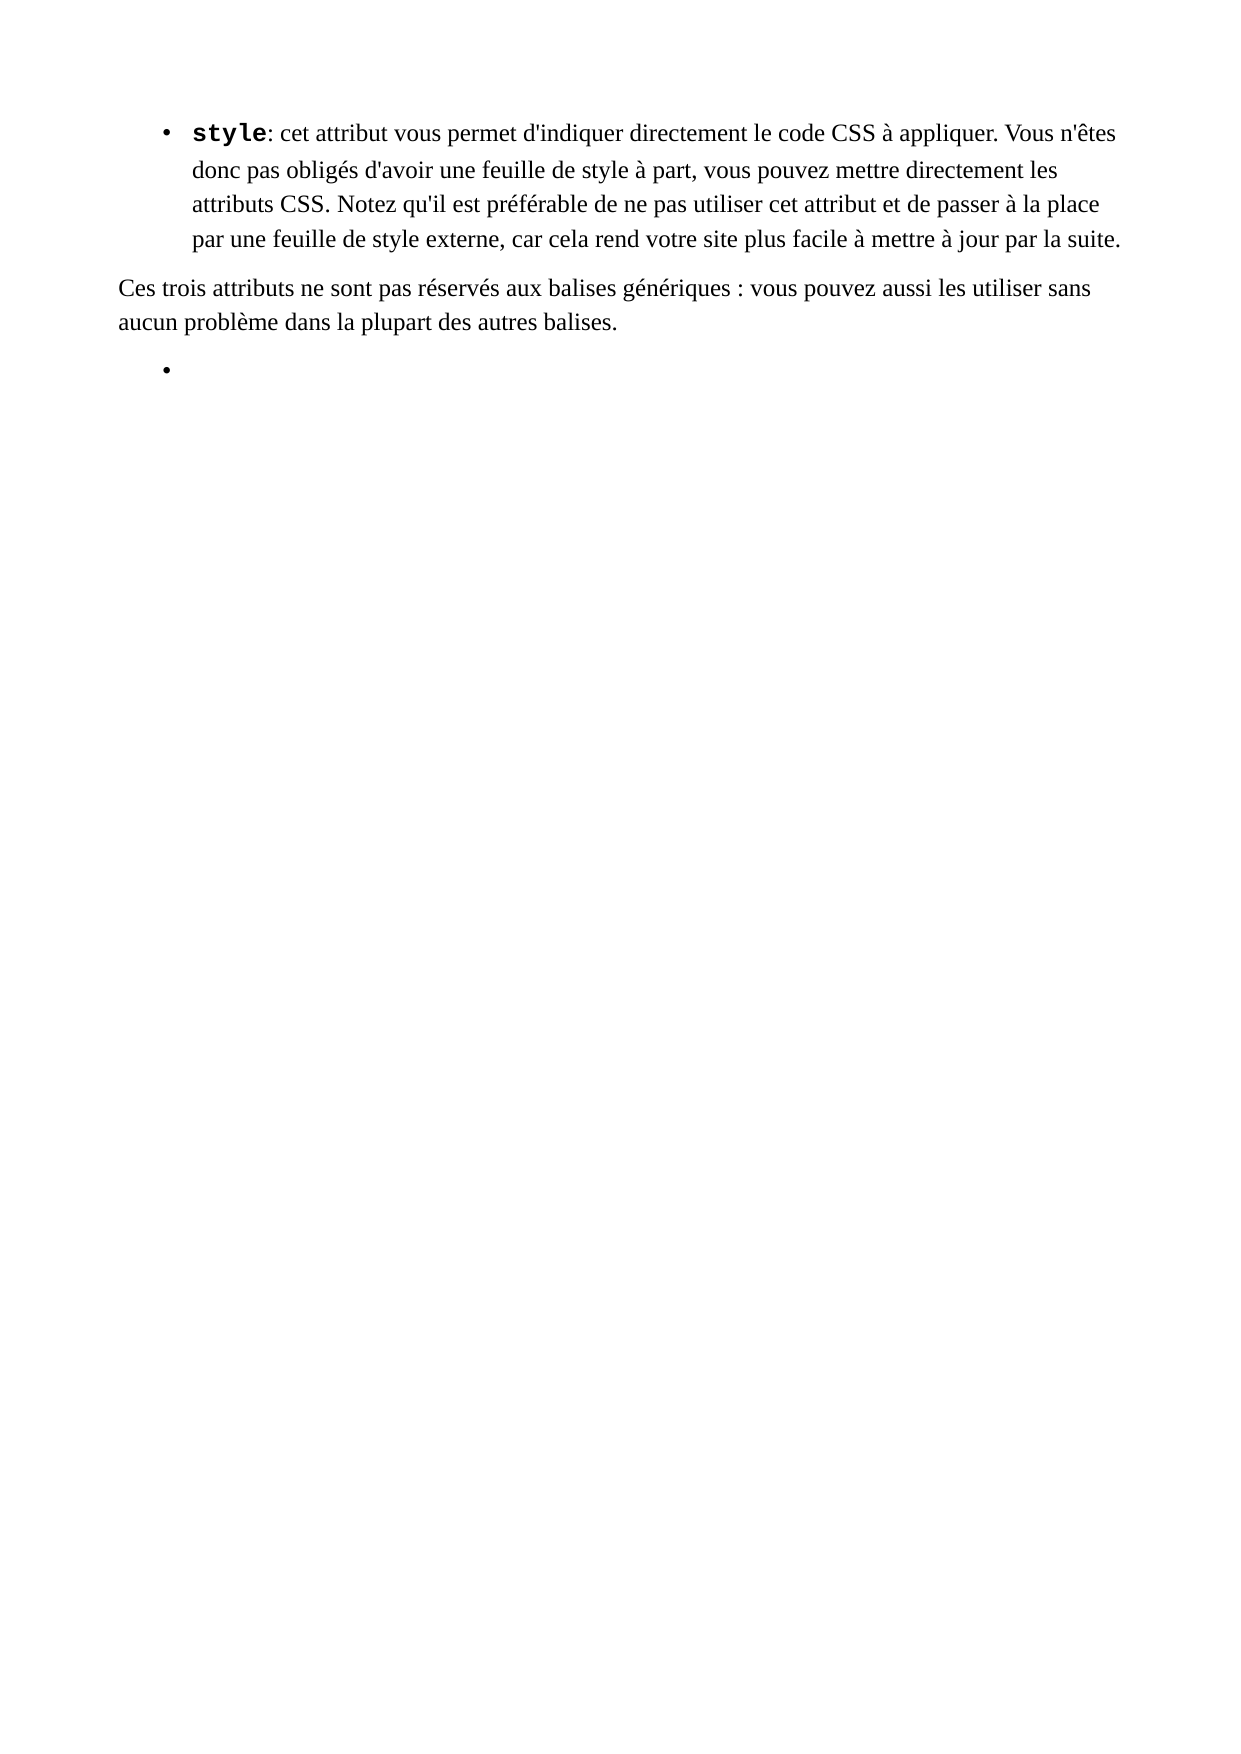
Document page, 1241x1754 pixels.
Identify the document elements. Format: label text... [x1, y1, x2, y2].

list style: cet attribut vous permet d'indiquer directement le code CSS à appliquer. Vous n'êtes donc pas obligés d'avoir une feuille de style à part, vous pouvez mettre directement les attributs CSS. Notez qu'il est préférable de ne pas utiliser cet attribut et de passer à la place par une feuille de style externe, car cela rend votre site plus facile à mettre à jour par la suite. [162, 118, 1122, 252]
text Ces trois attributs ne sont pas réservés aux balises génériques : vous pouvez aussi les utiliser sans aucun problème dans la plupart des autres balises. [118, 273, 1122, 336]
